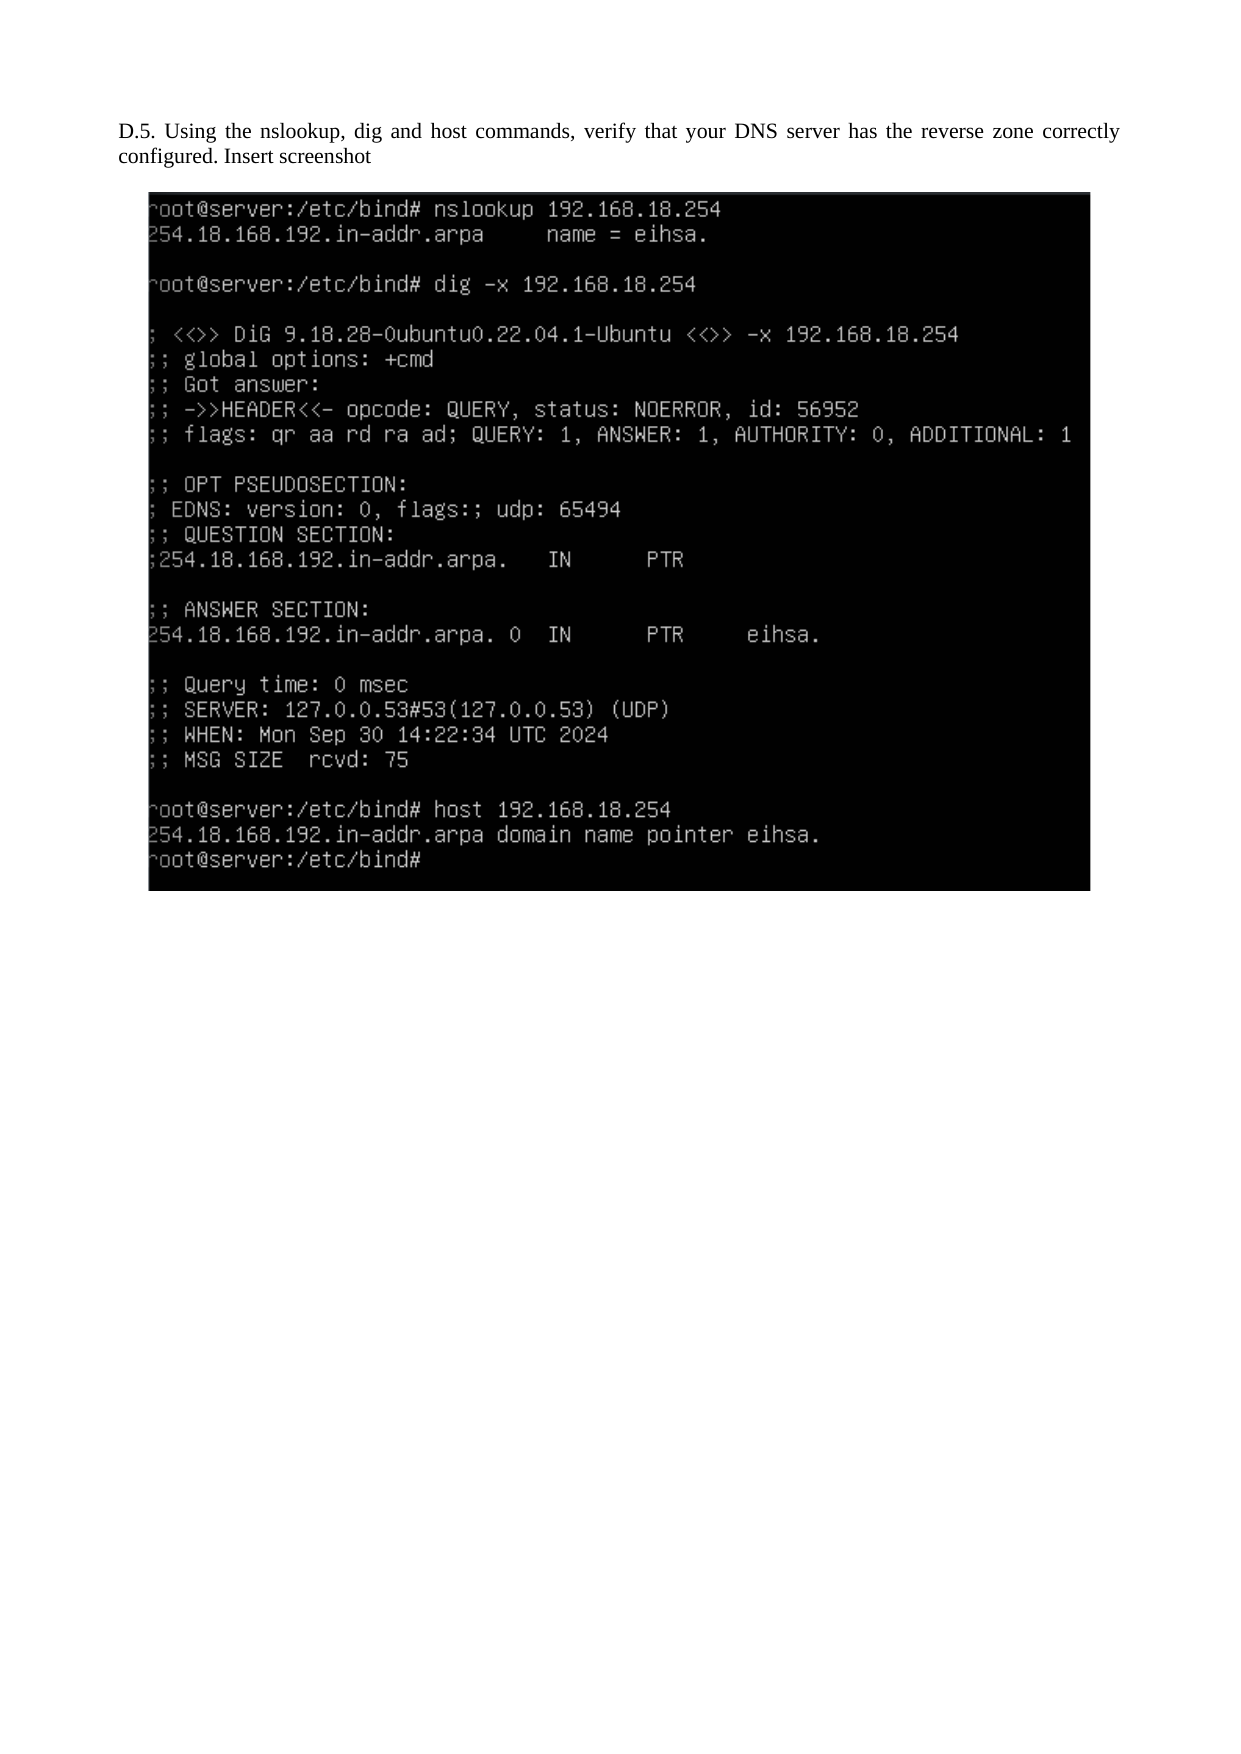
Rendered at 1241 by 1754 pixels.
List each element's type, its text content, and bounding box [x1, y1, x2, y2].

text D.5. Using the nslookup, dig and host commands, verify that your DNS server has the reverse zone correctly configured. Insert screenshot [118, 118, 1122, 168]
picture [148, 192, 1091, 891]
